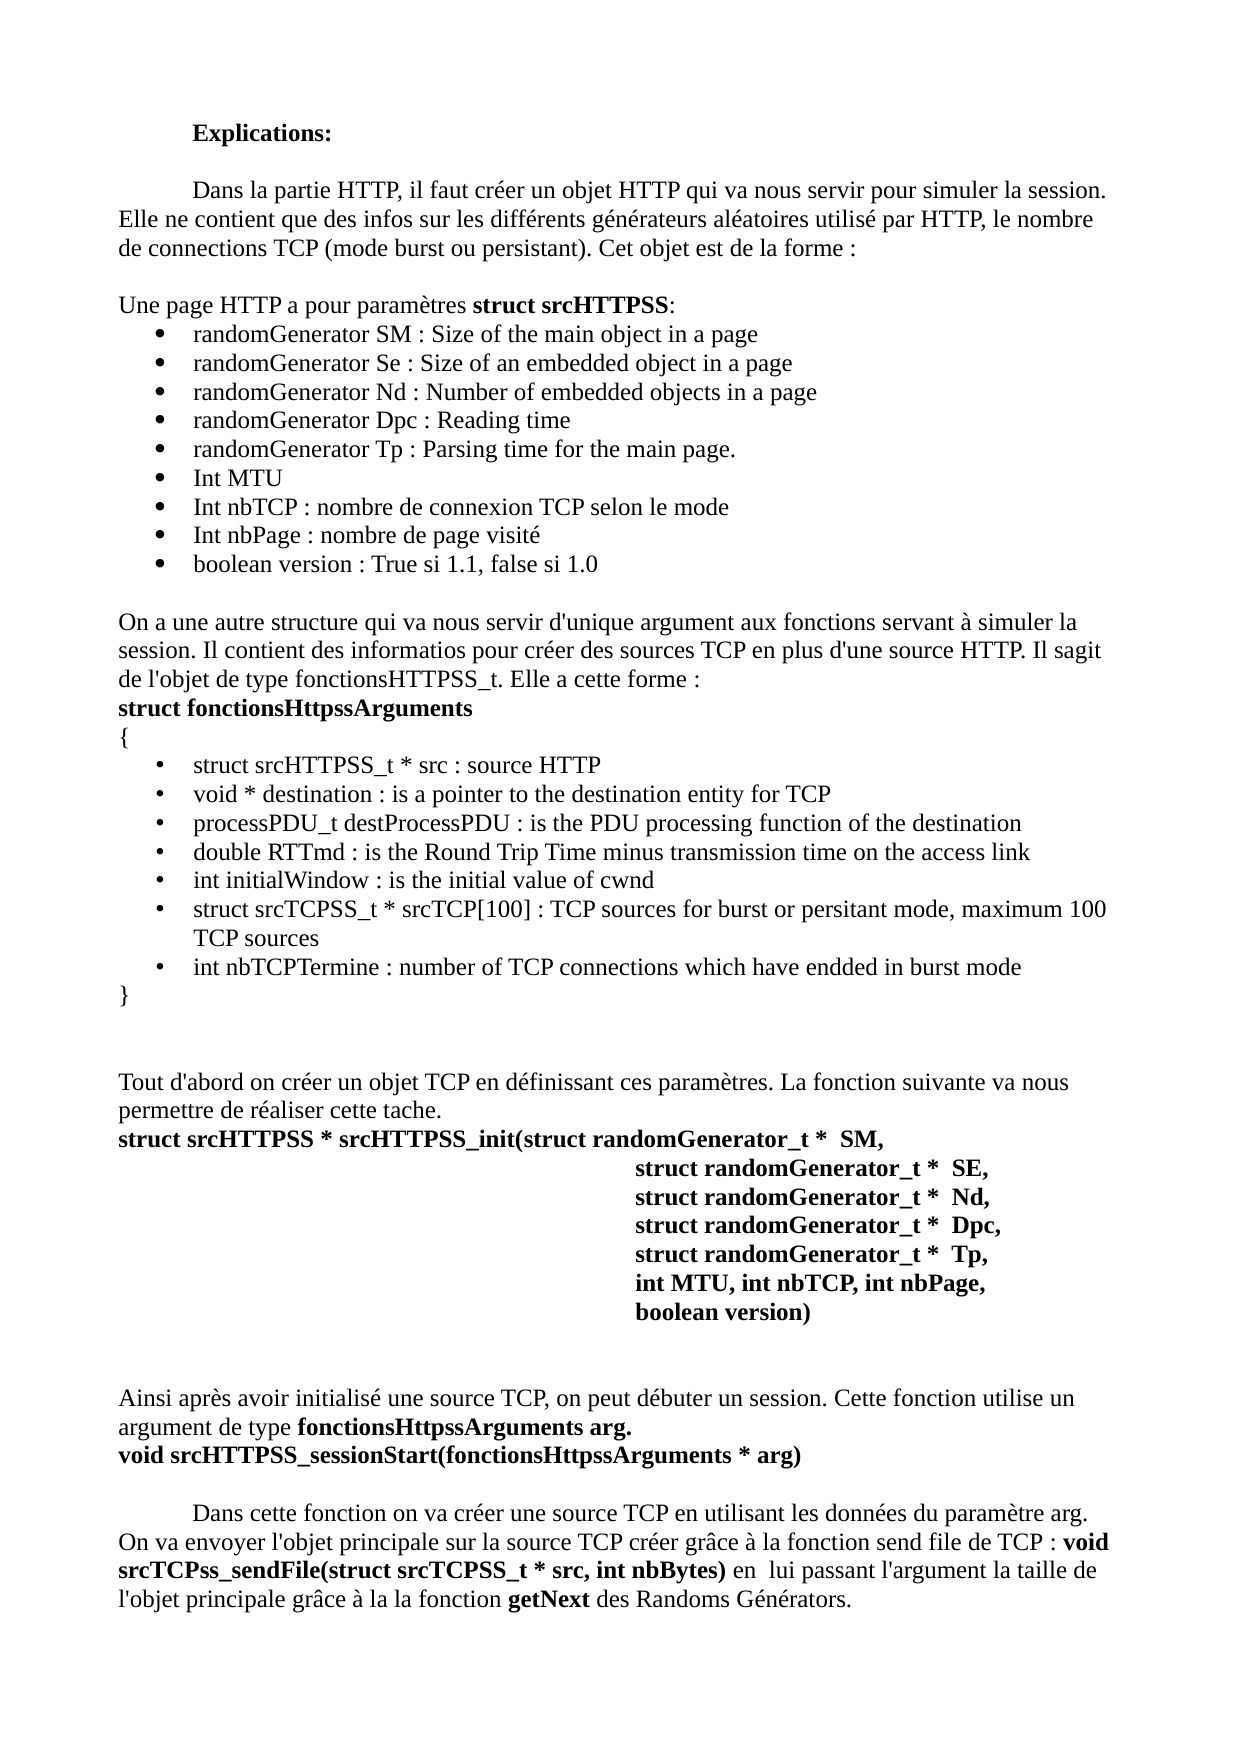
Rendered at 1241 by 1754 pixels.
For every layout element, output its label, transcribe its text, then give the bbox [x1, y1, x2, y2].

text void srcHTTPSS_sessionStart(fonctionsHttpssArguments * arg) [118, 1441, 1122, 1469]
list Int MTU [156, 463, 1122, 492]
list randomGenerator SM : Size of the main object in a page [156, 319, 1122, 348]
list Int nbPage : nombre de page visité [156, 521, 1122, 549]
list int nbTCPTermine : number of TCP connections which have endded in burst mode [156, 952, 1122, 981]
list randomGenerator Tp : Parsing time for the main page. [156, 434, 1122, 463]
text struct fonctionsHttpssArguments [118, 693, 1122, 722]
text Dans cette fonction on va créer une source TCP en utilisant les données du paramètre arg. On va envoyer l'objet principale sur la source TCP créer grâce à la fonction send file de TCP : void srcTCPss_sendFile(struct srcTCPSS_t * src, int nbBytes) en lui passant l'argument la taille de l'objet principale grâce à la la fonction getNext des Randoms Générators. [118, 1498, 1122, 1613]
text Ainsi après avoir initialisé une source TCP, on peut débuter un session. Cette fonction utilise un argument de type fonctionsHttpssArguments arg. [118, 1383, 1122, 1441]
list randomGenerator Dpc : Reading time [156, 406, 1122, 434]
list struct srcTCPSS_t * srcTCP[100] : TCP sources for burst or persitant mode, maximum 100 TCP sources [156, 894, 1122, 952]
text Tout d'abord on créer un objet TCP en définissant ces paramètres. La fonction suivante va nous permettre de réaliser cette tache. [118, 1067, 1122, 1124]
text struct randomGenerator_t * Tp, [118, 1239, 1122, 1268]
list void * destination : is a pointer to the destination entity for TCP [156, 779, 1122, 808]
list randomGenerator Nd : Number of embedded objects in a page [156, 377, 1122, 406]
text Une page HTTP a pour paramètres struct srcHTTPSS: [118, 291, 1122, 319]
text Explications: [118, 118, 1122, 147]
list processPDU_t destProcessPDU : is the PDU processing function of the destination [156, 808, 1122, 837]
list Int nbTCP : nombre de connexion TCP selon le mode [156, 492, 1122, 521]
text On a une autre structure qui va nous servir d'unique argument aux fonctions servant à simuler la session. Il contient des informatios pour créer des sources TCP en plus d'une source HTTP. Il sagit de l'objet de type fonctionsHTTPSS_t. Elle a cette forme : [118, 607, 1122, 693]
text struct srcHTTPSS * srcHTTPSS_init(struct randomGenerator_t * SM, [118, 1124, 1122, 1153]
text } [118, 981, 1122, 1009]
text boolean version) [118, 1297, 1122, 1326]
list struct srcHTTPSS_t * src : source HTTP [156, 751, 1122, 779]
text struct randomGenerator_t * SE, [118, 1153, 1122, 1182]
text int MTU, int nbTCP, int nbPage, [118, 1268, 1122, 1297]
list boolean version : True si 1.1, false si 1.0 [156, 549, 1122, 578]
text struct randomGenerator_t * Dpc, [118, 1211, 1122, 1239]
text { [118, 722, 1122, 751]
list int initialWindow : is the initial value of cwnd [156, 866, 1122, 894]
text Dans la partie HTTP, il faut créer un objet HTTP qui va nous servir pour simuler la session. Elle ne contient que des infos sur les différents générateurs aléatoires utilisé par HTTP, le nombre de connections TCP (mode burst ou persistant). Cet objet est de la forme : [118, 176, 1122, 262]
list randomGenerator Se : Size of an embedded object in a page [156, 348, 1122, 377]
text struct randomGenerator_t * Nd, [118, 1182, 1122, 1211]
list double RTTmd : is the Round Trip Time minus transmission time on the access link [156, 837, 1122, 866]
